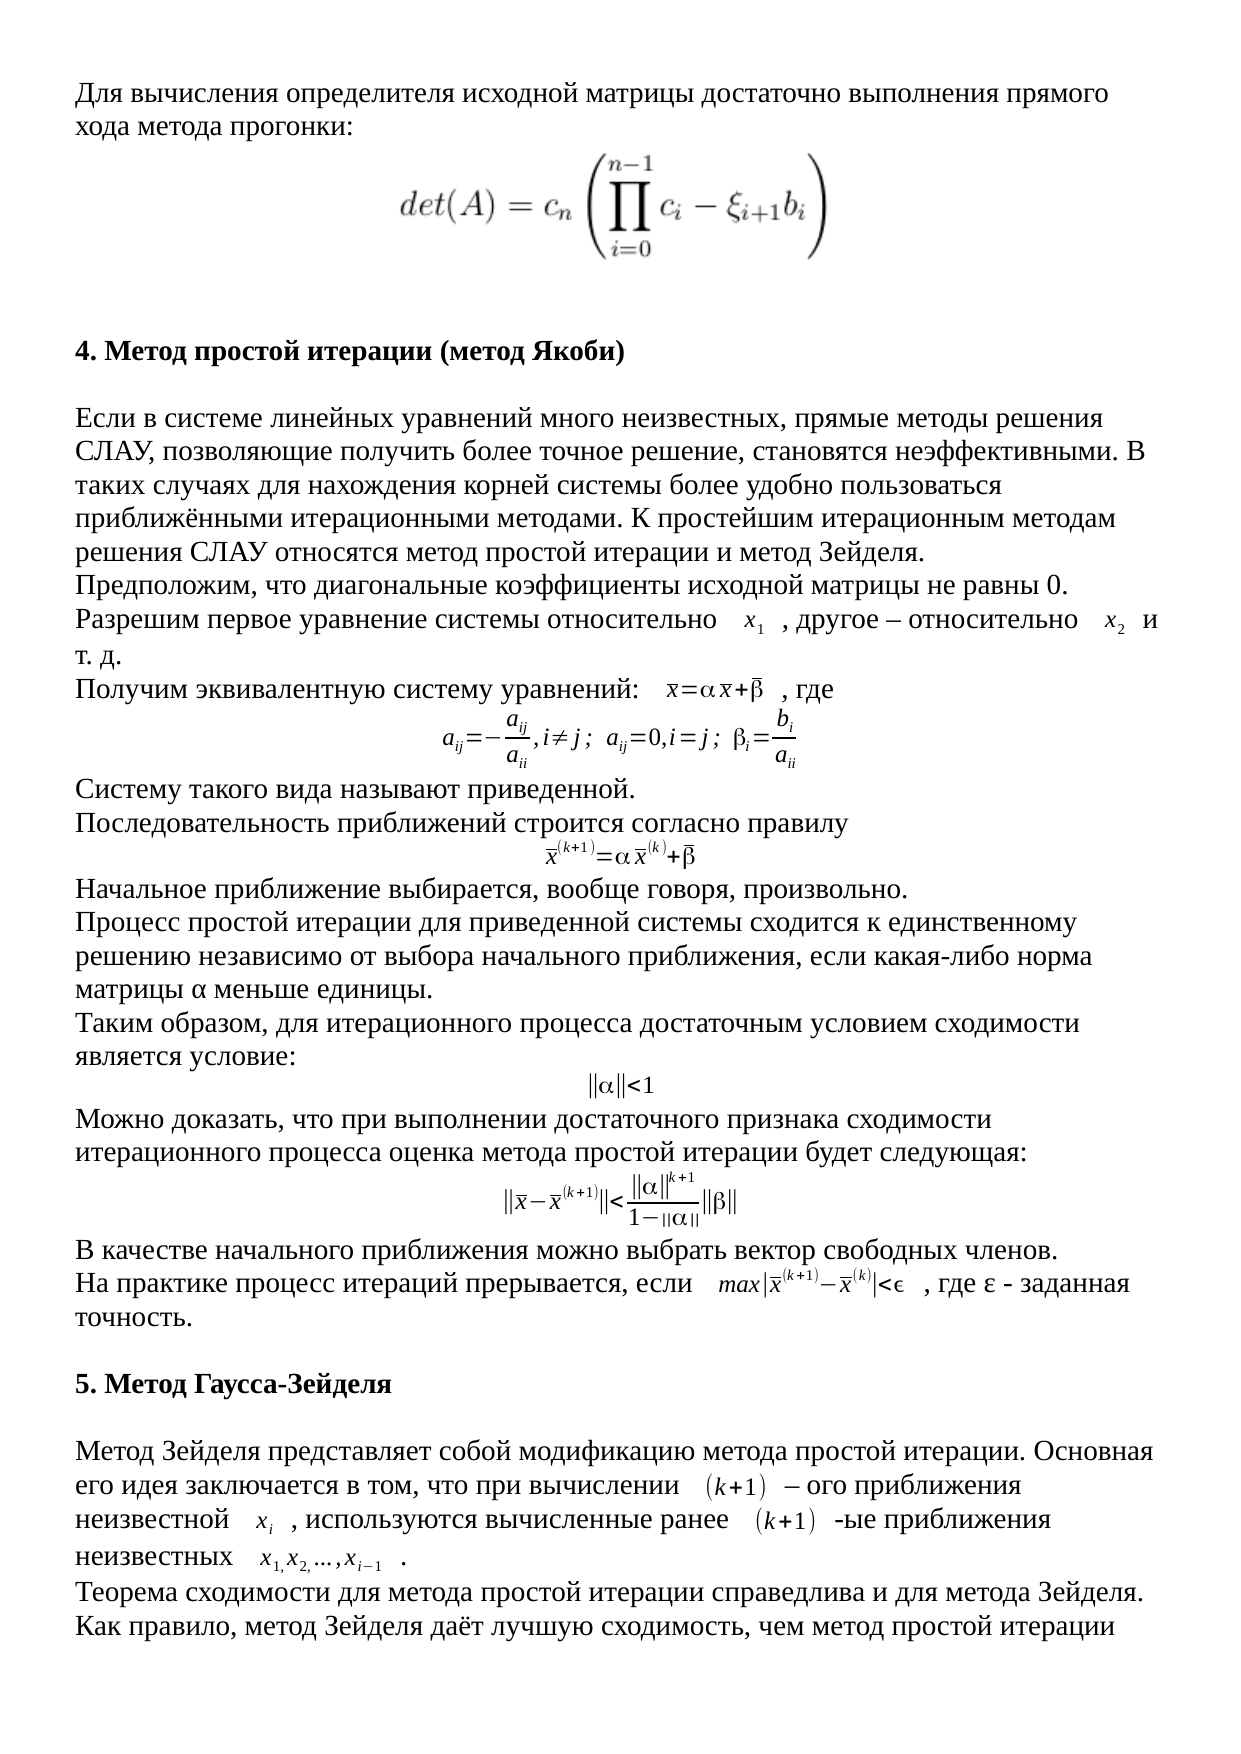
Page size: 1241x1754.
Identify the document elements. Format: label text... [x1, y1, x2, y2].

text Процесс простой итерации для приведенной системы сходится к единственному решению независимо от выбора начального приближения, если какая-либо норма матрицы α меньше единицы. [75, 904, 1166, 1005]
text Если в системе линейных уравнений много неизвестных, прямые методы решения СЛАУ, позволяющие получить более точное решение, становятся неэффективными. В таких случаях для нахождения корней системы более удобно пользоваться приближёнными итерационными методами. К простейшим итерационным методам решения СЛАУ относятся метод простой итерации и метод Зейделя. [75, 400, 1166, 567]
text Таким образом, для итерационного процесса достаточным условием сходимости является условие: [75, 1005, 1166, 1072]
text Предположим, что диагональные коэффициенты исходной матрицы не равны 0. Разрешим первое уравнение системы относительно , другое – относительно и т. д. [75, 567, 1166, 671]
text Можно доказать, что при выполнении достаточного признака сходимости итерационного процесса оценка метода простой итерации будет следующая: [75, 1101, 1166, 1168]
text Последовательность приближений строится согласно правилу [75, 805, 1166, 838]
text 5. Метод Гаусса-Зейделя [75, 1366, 1166, 1400]
picture [395, 142, 846, 266]
text 4. Метод простой итерации (метод Якоби) [75, 333, 1166, 366]
text Теорема сходимости для метода простой итерации справедлива и для метода Зейделя. Как правило, метод Зейделя даёт лучшую сходимость, чем метод простой итерации [75, 1574, 1166, 1642]
text Для вычисления определителя исходной матрицы достаточно выполнения прямого хода метода прогонки: [75, 75, 1166, 142]
text Начальное приближение выбирается, вообще говоря, произвольно. [75, 871, 1166, 904]
text На практике процесс итераций прерывается, если , где ε - заданная точность. [75, 1265, 1166, 1333]
text Получим эквивалентную систему уравнений: , где [75, 671, 1166, 704]
text Метод Зейделя представляет собой модификацию метода простой итерации. Основная его идея заключается в том, что при вычислении – ого приближения неизвестной , используются вычисленные ранее -ые приближения неизвестных . [75, 1433, 1166, 1574]
text Систему такого вида называют приведенной. [75, 771, 1166, 805]
text В качестве начального приближения можно выбрать вектор свободных членов. [75, 1232, 1166, 1265]
